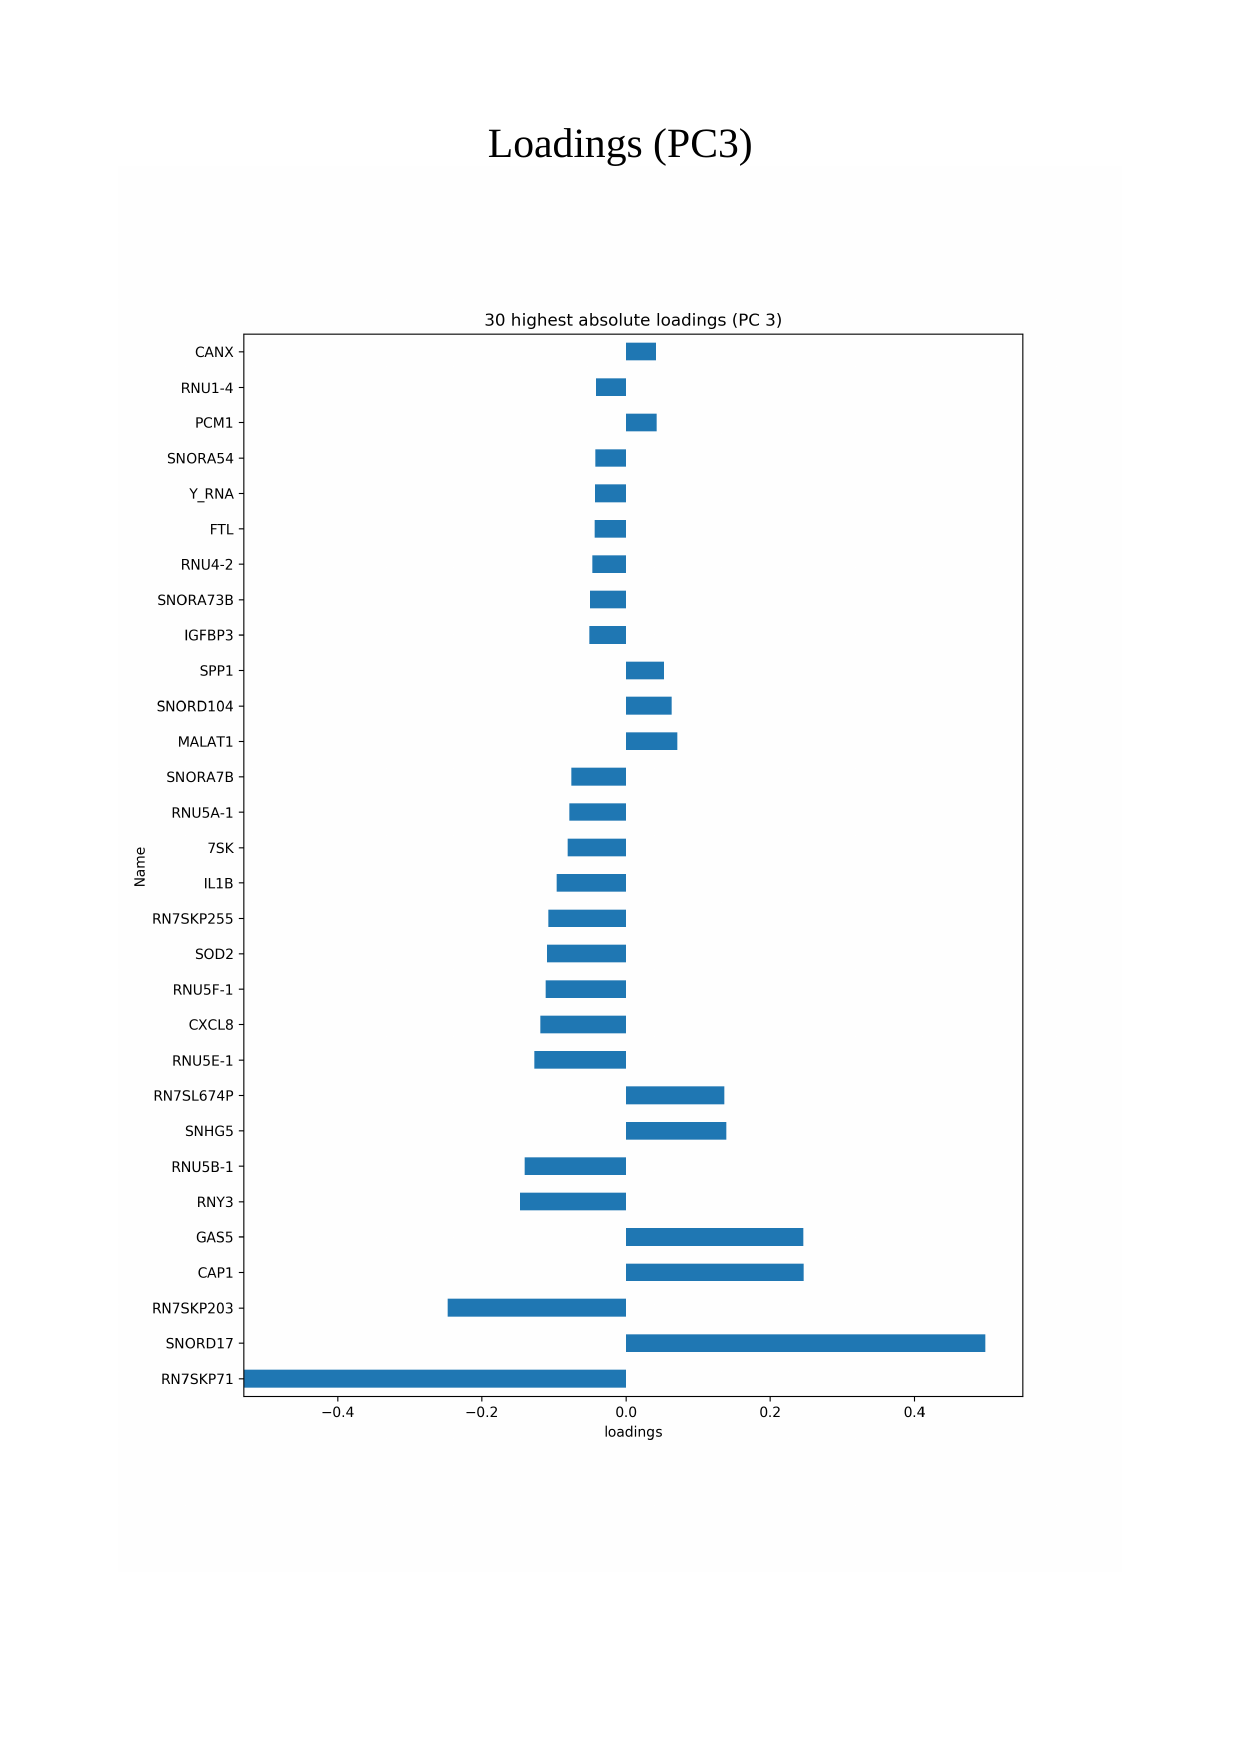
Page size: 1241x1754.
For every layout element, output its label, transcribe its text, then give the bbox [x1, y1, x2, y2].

picture [118, 166, 1123, 1572]
text Loadings (PC3) [118, 118, 1122, 166]
